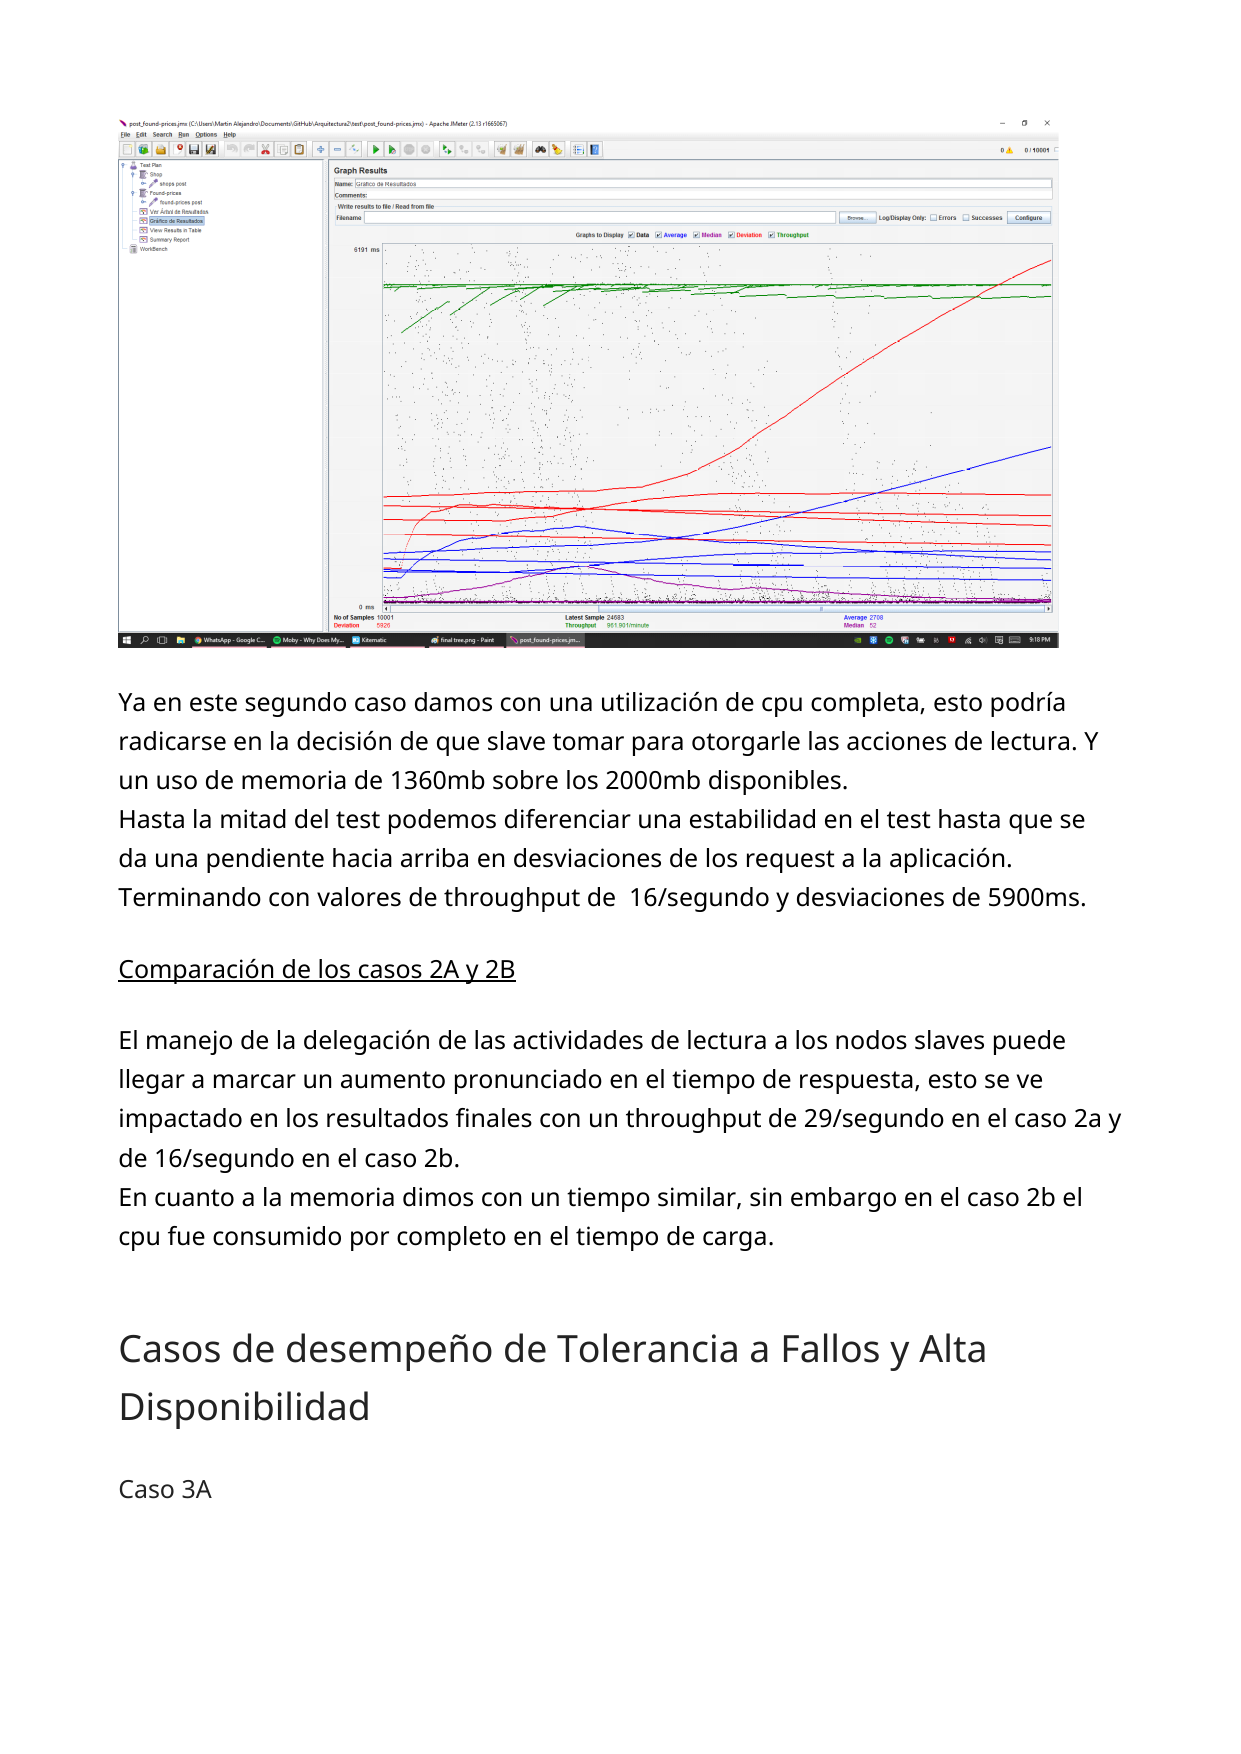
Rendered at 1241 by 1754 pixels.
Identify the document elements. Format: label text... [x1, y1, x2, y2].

text Comparación de los casos 2A y 2B [118, 951, 1122, 985]
text Casos de desempeño de Tolerancia a Fallos y Alta Disponibilidad [118, 1322, 1122, 1432]
text En cuanto a la memoria dimos con un tiempo similar, sin embargo en el caso 2b el cpu fue consumido por completo en el tiempo de carga. [118, 1179, 1122, 1253]
text Ya en este segundo caso damos con una utilización de cpu completa, esto podría radicarse en la decisión de que slave tomar para otorgarle las acciones de lectura. Y un uso de memoria de 1360mb sobre los 2000mb disponibles. [118, 684, 1122, 797]
text Caso 3A [118, 1472, 1122, 1506]
text Hasta la mitad del test podemos diferenciar una estabilidad en el test hasta que se da una pendiente hacia arriba en desviaciones de los request a la aplicación. Terminando con valores de throughput de 16/segundo y desviaciones de 5900ms. [118, 802, 1122, 914]
text El manejo de la delegación de las actividades de lectura a los nodos slaves puede llegar a marcar un aumento pronunciado en el tiempo de respuesta, esto se ve impactado en los resultados finales con un throughput de 29/segundo en el caso 2a y de 16/segundo en el caso 2b. [118, 1023, 1122, 1174]
